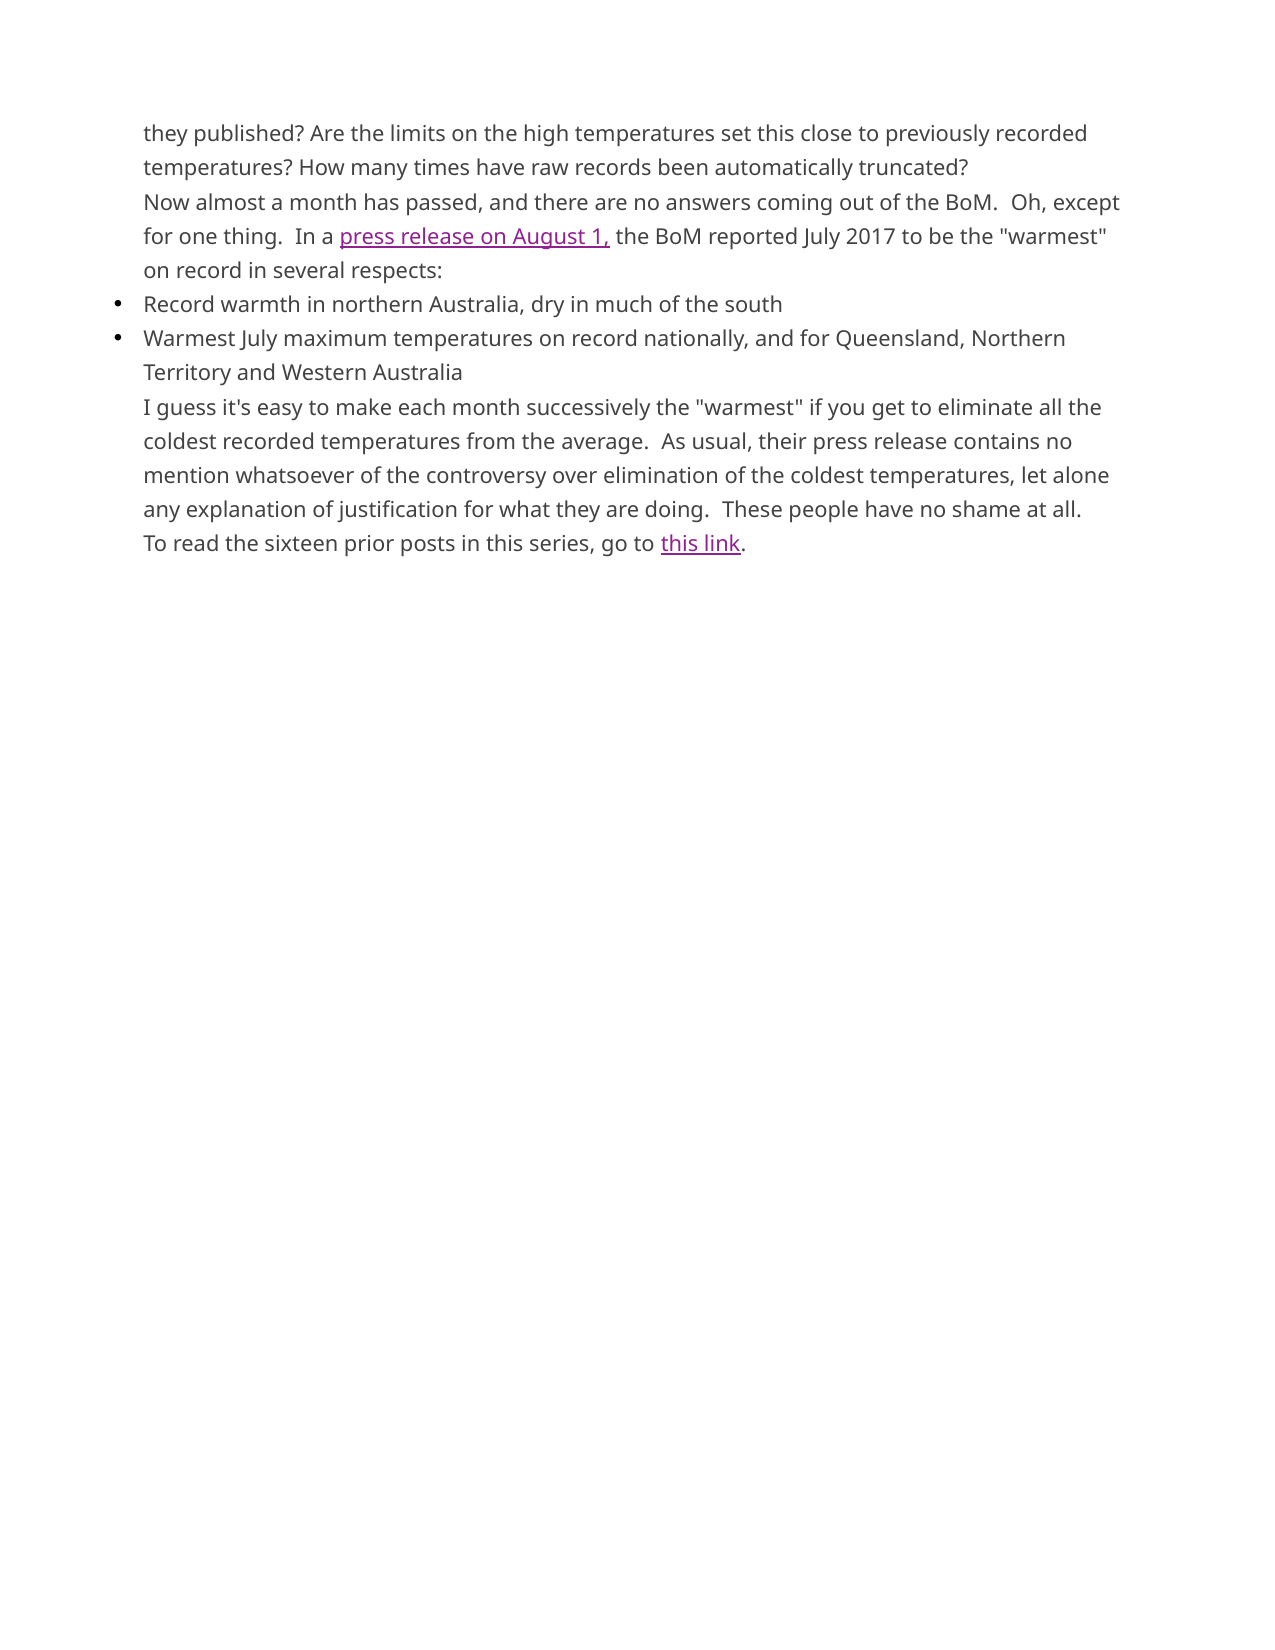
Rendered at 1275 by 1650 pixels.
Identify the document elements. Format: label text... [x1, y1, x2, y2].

list Record warmth in northern Australia, dry in much of the south [143, 289, 1132, 319]
text Now almost a month has passed, and there are no answers coming out of the BoM. Oh, except for one thing. In a press release on August 1, the BoM reported July 2017 to be the "warmest" on record in several respects: [143, 186, 1132, 284]
list Warmest July maximum temperatures on record nationally, and for Queensland, Northern Territory and Western Australia [143, 323, 1132, 387]
text To read the sixteen prior posts in this series, go to this link. [143, 528, 1132, 558]
text they published? Are the limits on the high temperatures set this close to previously recorded temperatures? How many times have raw records been automatically truncated? [143, 118, 1132, 182]
text I guess it's easy to make each month successively the "warmest" if you get to eliminate all the coldest recorded temperatures from the average. As usual, their press release contains no mention whatsoever of the controversy over elimination of the coldest temperatures, let alone any explanation of justification for what they are doing. These people have no shame at all. [143, 391, 1132, 524]
